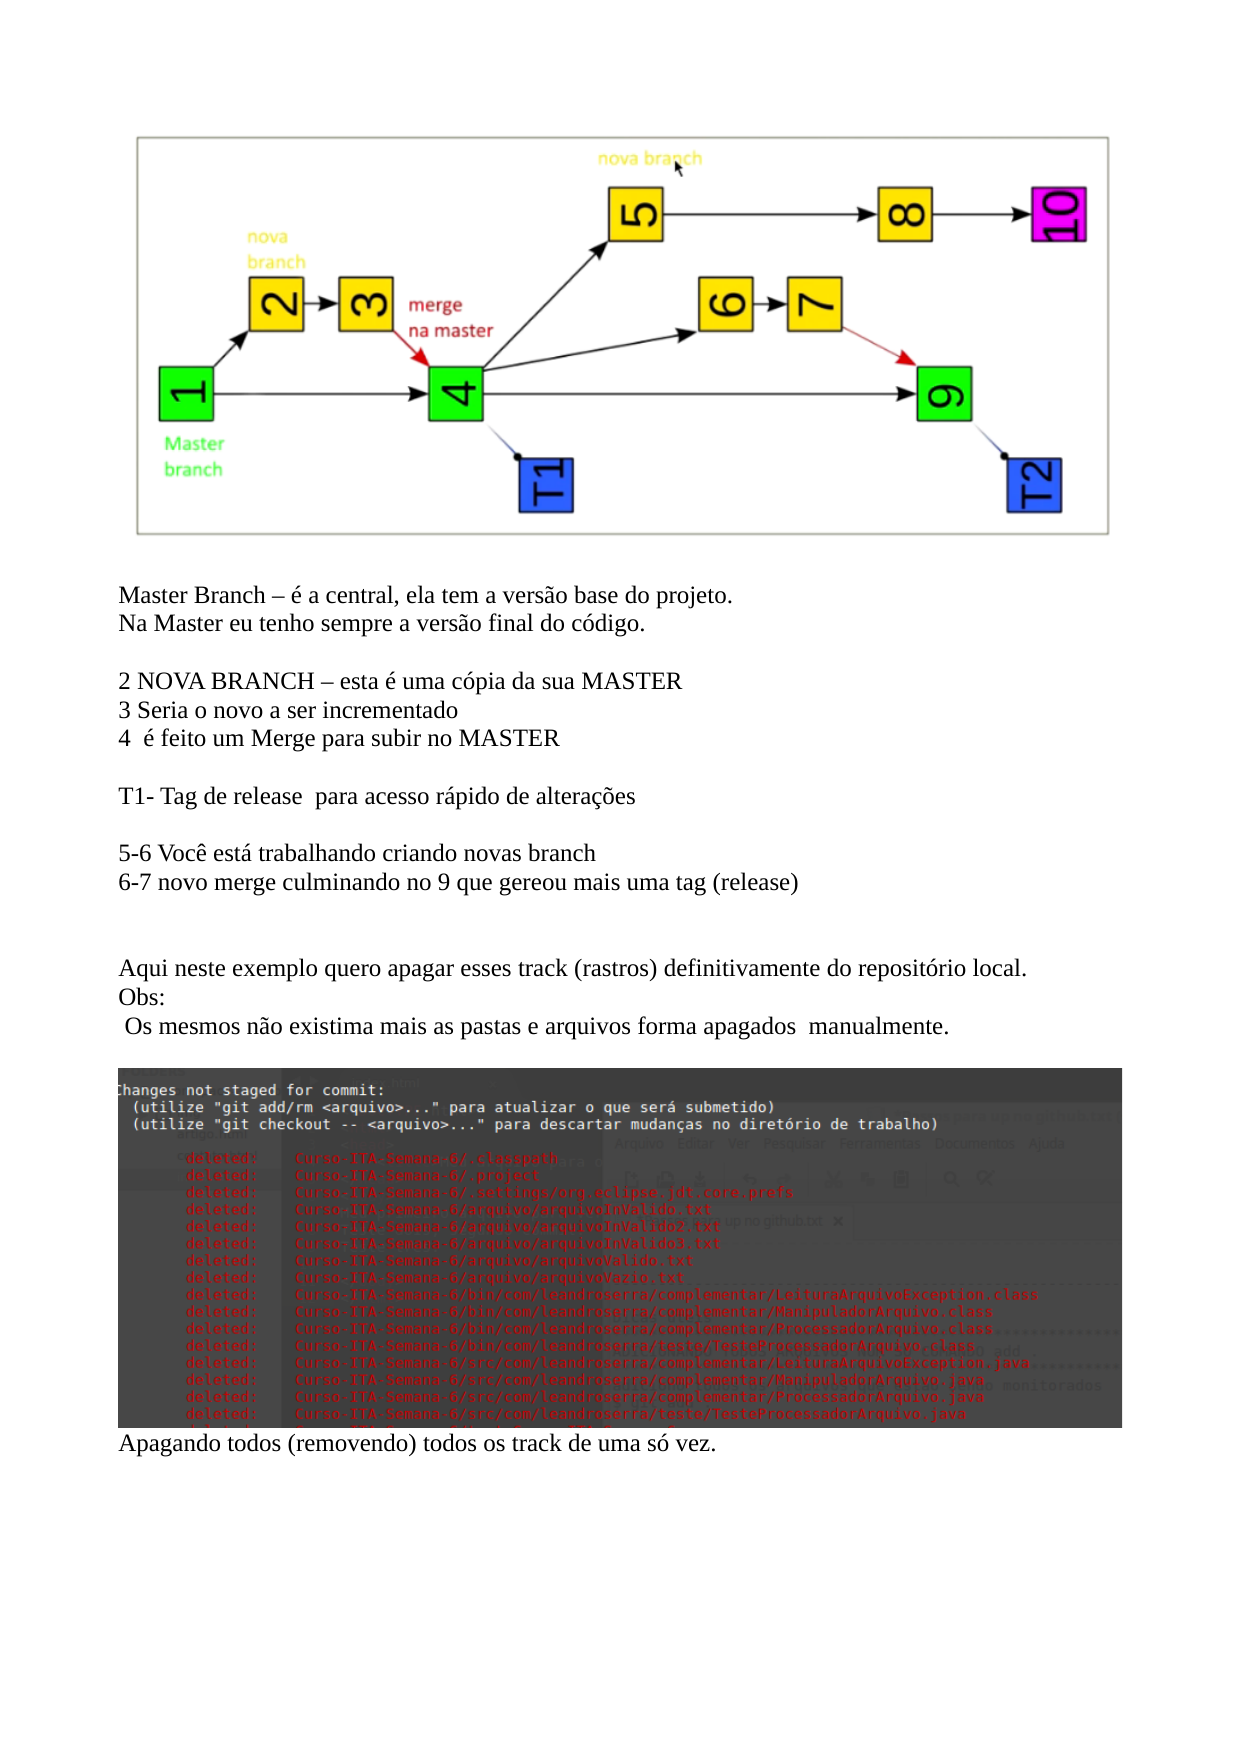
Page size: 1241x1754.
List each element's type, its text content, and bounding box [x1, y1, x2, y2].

text Master Branch – é a central, ela tem a versão base do projeto. [118, 580, 1122, 608]
text 6-7 novo merge culminando no 9 que gereou mais uma tag (release) [118, 867, 1122, 896]
text Os mesmos não existima mais as pastas e arquivos forma apagados manualmente. [118, 1011, 1122, 1040]
picture [118, 118, 1123, 551]
text 2 NOVA BRANCH – esta é uma cópia da sua MASTER [118, 666, 1122, 695]
text 4 é feito um Merge para subir no MASTER [118, 723, 1122, 752]
picture [118, 1068, 1123, 1428]
text 5-6 Você está trabalhando criando novas branch [118, 838, 1122, 867]
text T1- Tag de release para acesso rápido de alterações [118, 781, 1122, 810]
text Apagando todos (removendo) todos os track de uma só vez. [118, 1428, 1122, 1456]
text Obs: [118, 982, 1122, 1011]
text 3 Seria o novo a ser incrementado [118, 695, 1122, 723]
text Aqui neste exemplo quero apagar esses track (rastros) definitivamente do repositório local. [118, 953, 1122, 982]
text Na Master eu tenho sempre a versão final do código. [118, 608, 1122, 637]
